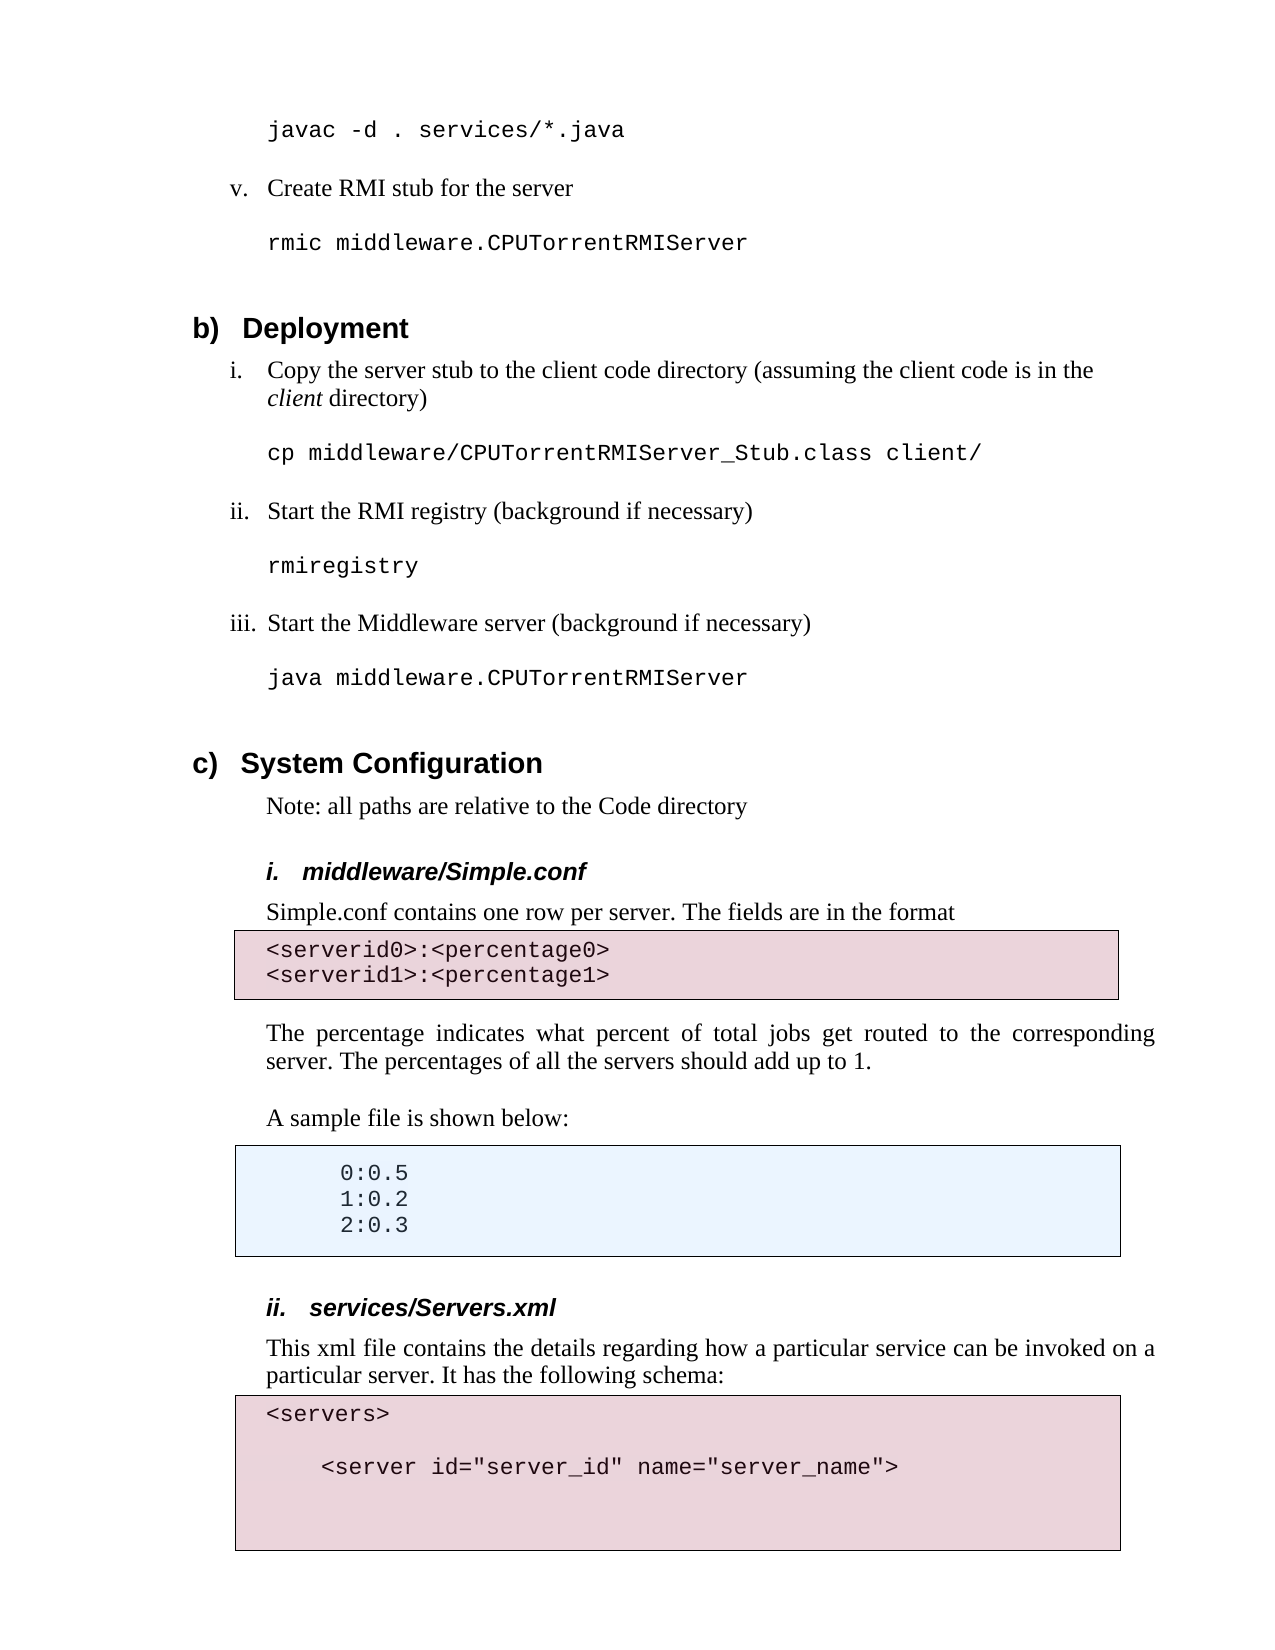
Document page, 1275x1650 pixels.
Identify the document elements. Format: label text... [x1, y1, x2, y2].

text <server id="server_id" name="server_name"> [118, 1455, 235, 1479]
list Create RMI stub for the server [229, 174, 1157, 202]
subtitle System Configuration [192, 747, 1157, 780]
text This xml file contains the details regarding how a particular service can be invoked on a particular server. It has the following schema: [266, 1334, 1157, 1389]
text Simple.conf contains one row per server. The fields are in the format [266, 898, 1157, 925]
text 0:0.5 1:0.2 2:0.3 [1121, 1161, 1157, 1239]
text A sample file is shown below: [266, 1104, 1157, 1132]
list java middleware.CPUTorrentRMIServer [229, 667, 1157, 693]
subtitle Deployment [192, 312, 1157, 344]
list rmiregistry [229, 554, 1157, 580]
list javac -d . services/*.java [229, 118, 1157, 144]
list Implements the Invoker.java interface and is stored under Code/source directory. This is required as the Middleware uses Java Reflection to invoke the Wrapper class. [340, 1161, 1120, 1239]
text <servers> [1121, 1402, 1157, 1426]
subtitle middleware/Simple.conf [266, 857, 1157, 885]
subtitle services/Servers.xml [266, 1294, 1157, 1321]
list cp middleware/CPUTorrentRMIServer_Stub.class client/ [229, 442, 1157, 467]
list rmic middleware.CPUTorrentRMIServer [229, 231, 1157, 257]
text The percentage indicates what percent of total jobs get routed to the corresponding server. The percentages of all the servers should add up to 1. [266, 1019, 1157, 1075]
list Start the RMI registry (background if necessary) [229, 497, 1157, 525]
text <server id="server_id" name="server_name"> [1121, 1455, 1157, 1479]
list Copy the server stub to the client code directory (assuming the client code is in the client directory) [229, 357, 1157, 412]
list Start the Middleware server (background if necessary) [229, 609, 1157, 637]
text Note: all paths are relative to the Code directory [266, 792, 1157, 820]
text <serverid0>:<percentage0> <serverid1>:<percentage1> [1119, 938, 1157, 990]
